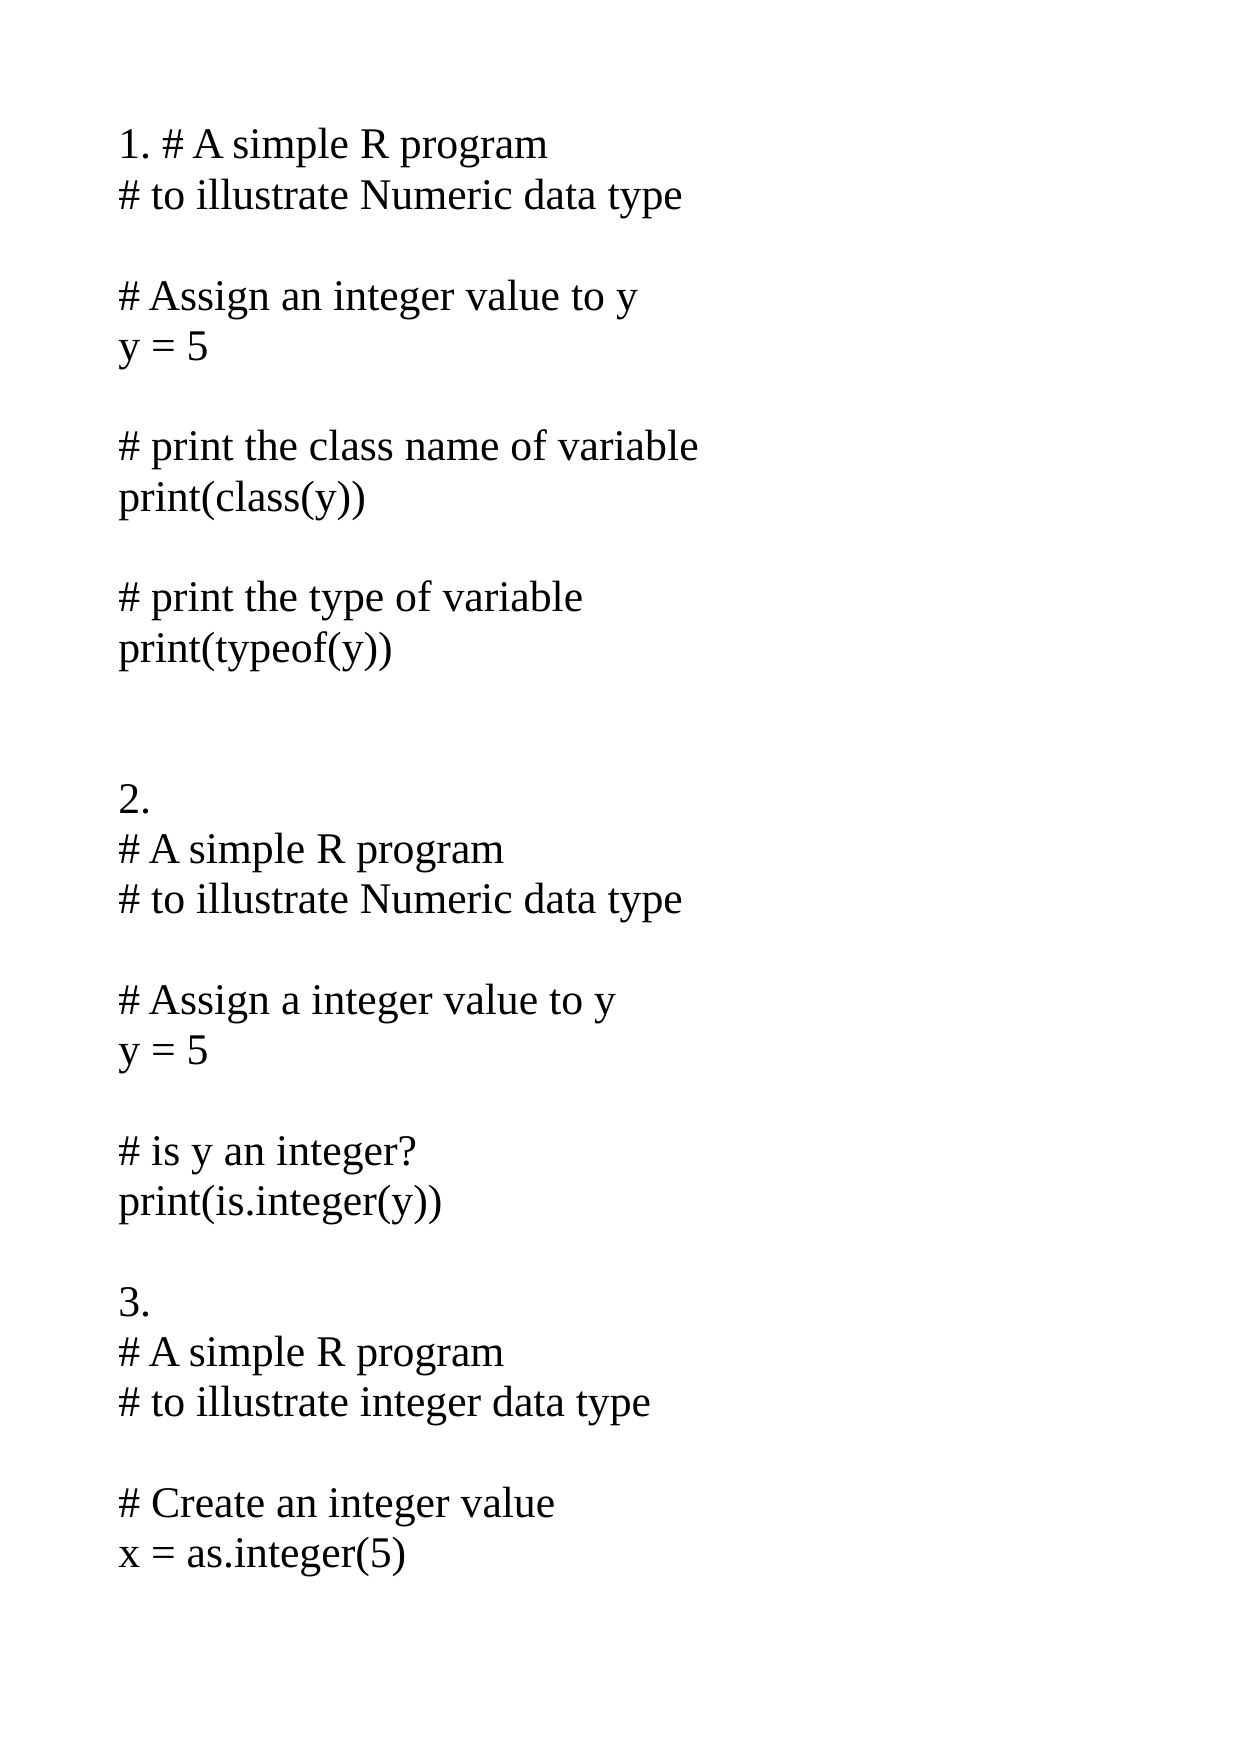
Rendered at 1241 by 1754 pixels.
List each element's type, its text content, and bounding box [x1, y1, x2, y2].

text y = 5 [118, 1024, 1122, 1074]
text # Assign a integer value to y [118, 973, 1122, 1024]
text # to illustrate Numeric data type [118, 168, 1122, 219]
text print(is.integer(y)) [118, 1175, 1122, 1225]
text # is y an integer? [118, 1124, 1122, 1175]
text 2. [118, 772, 1122, 822]
text # to illustrate Numeric data type [118, 873, 1122, 923]
text # print the class name of variable [118, 420, 1122, 470]
text # A simple R program [118, 822, 1122, 873]
text # to illustrate integer data type [118, 1376, 1122, 1426]
text x = as.integer(5) [118, 1527, 1122, 1577]
text # Create an integer value [118, 1477, 1122, 1527]
text 1. # A simple R program [118, 118, 1122, 168]
text # A simple R program [118, 1326, 1122, 1376]
text # Assign an integer value to y [118, 269, 1122, 319]
text 3. [118, 1275, 1122, 1326]
text print(typeof(y)) [118, 621, 1122, 672]
text print(class(y)) [118, 470, 1122, 521]
text y = 5 [118, 319, 1122, 370]
text # print the type of variable [118, 571, 1122, 621]
